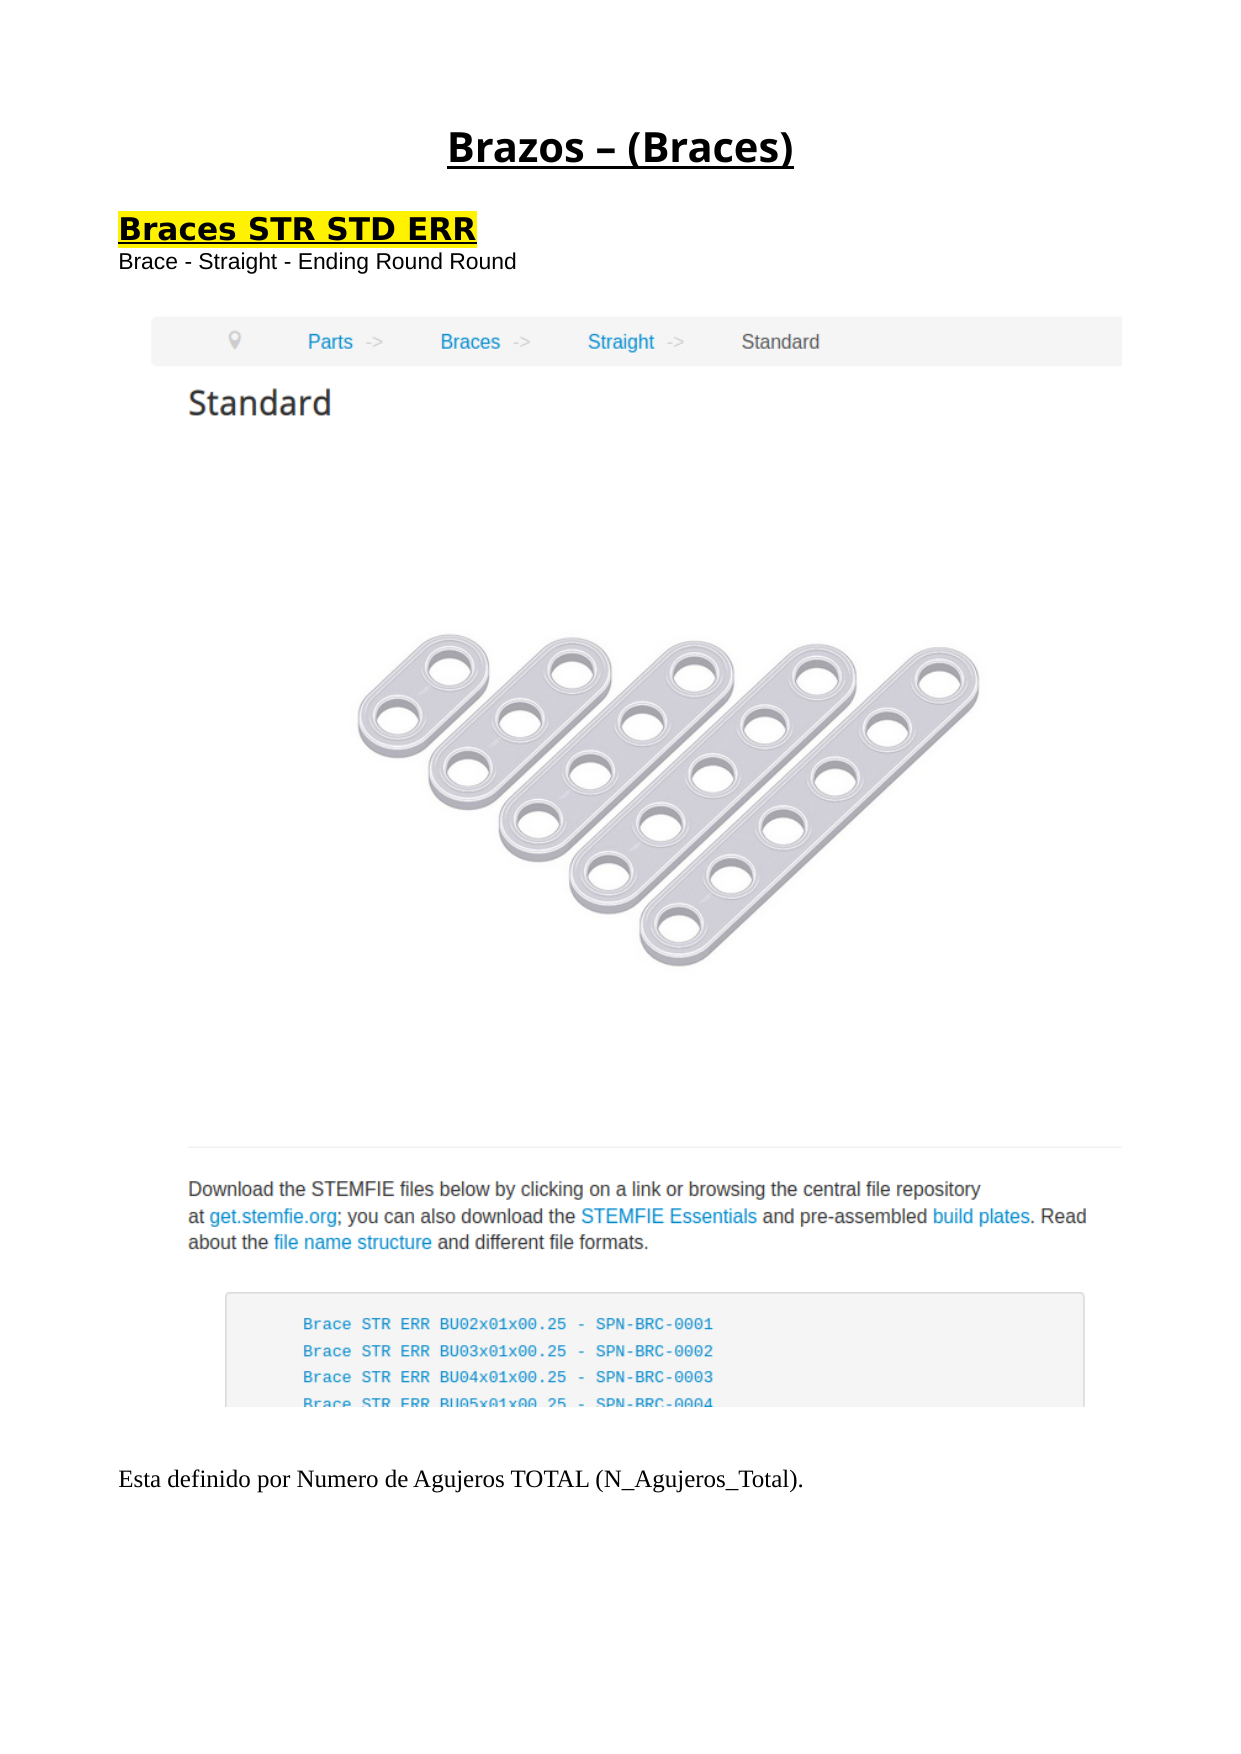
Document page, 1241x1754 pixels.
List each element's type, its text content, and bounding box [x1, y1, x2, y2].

text Brazos – (Braces) [118, 118, 1122, 175]
text Esta definido por Numero de Agujeros TOTAL (N_Agujeros_Total). [118, 1464, 1122, 1493]
text Brace - Straight - Ending Round Round [118, 248, 1122, 274]
picture [118, 302, 1123, 1407]
text Braces STR STD ERR [118, 211, 1122, 248]
